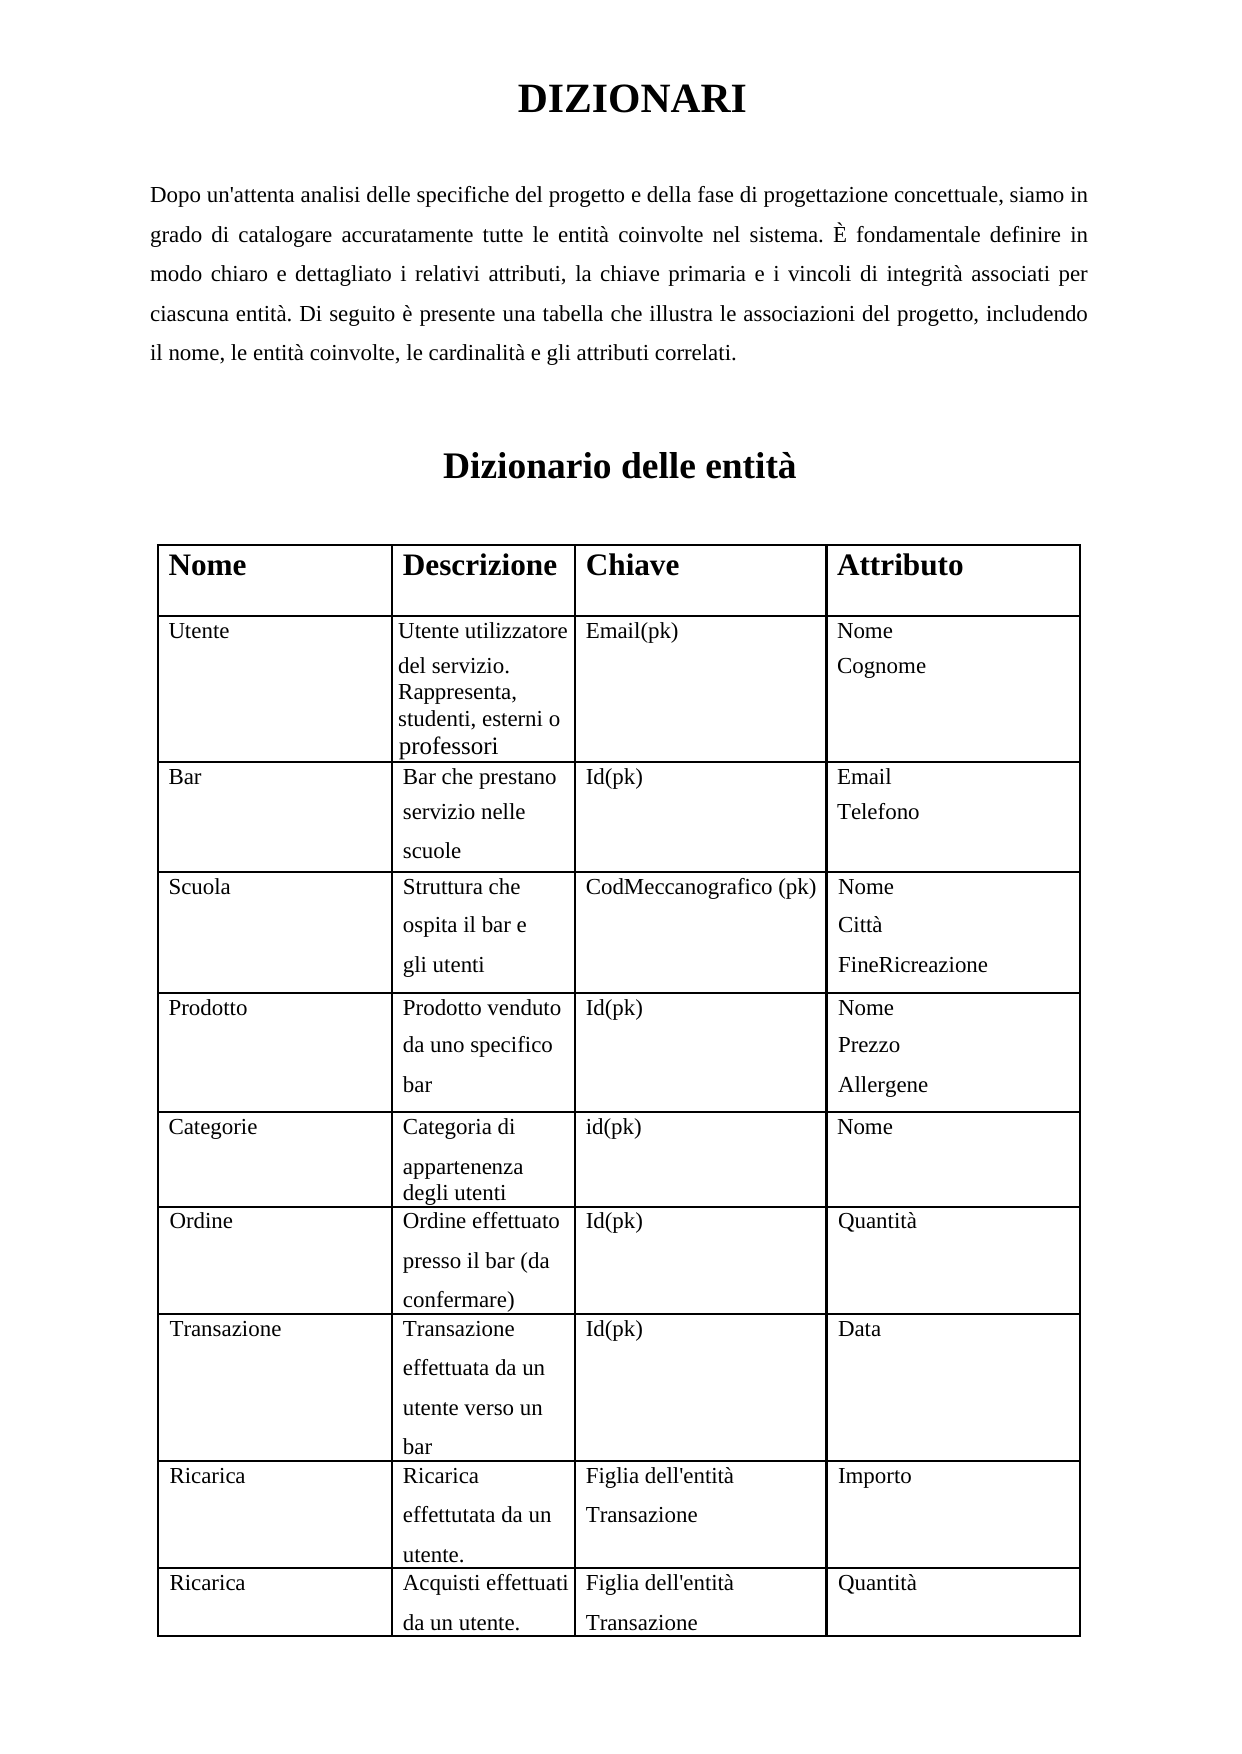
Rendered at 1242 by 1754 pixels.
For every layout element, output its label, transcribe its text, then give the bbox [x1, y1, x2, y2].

table_cell Categoria di appartenenza [393, 1113, 574, 1179]
table_cell [159, 864, 391, 871]
table_cell Id(pk) [576, 994, 825, 1031]
table_cell Ricarica [159, 1462, 391, 1567]
table_cell bar [393, 1071, 574, 1111]
table_cell [828, 596, 1079, 615]
table_cell Ricarica effettutata da un utente. [393, 1462, 574, 1567]
table_cell [159, 596, 391, 615]
table_cell degli utenti [393, 1179, 574, 1206]
table_cell [576, 1071, 825, 1111]
table_cell [576, 652, 825, 678]
text Dizionario delle entità [150, 443, 1089, 487]
table_cell ospita il bar e [393, 911, 574, 951]
table_header Attributo [828, 546, 1079, 596]
table_cell Importo [828, 1462, 1079, 1567]
table_cell Scuola [159, 873, 391, 911]
text Dopo un'attenta analisi delle specifiche del progetto e della fase di progettazione concettuale, siamo in grado di catalogare accuratamente tutte le entità coinvolte nel sistema. È fondamentale definire in modo chiaro e dettagliato i relativi attributi, la chiave primaria e i vincoli di integrità associati per ciascuna entità. Di seguito è presente una tabella che illustra le associazioni del progetto, includendo il nome, le entità coinvolte, le cardinalità e gli attributi correlati. [150, 181, 1089, 366]
table_header Nome [159, 546, 391, 596]
text DIZIONARI [150, 73, 1114, 121]
table_cell da uno specifico [393, 1031, 574, 1071]
table_cell Struttura che [393, 873, 574, 911]
table_cell [159, 951, 391, 992]
table_cell [159, 1071, 391, 1111]
table_cell Cognome [828, 652, 1079, 678]
table_cell Bar che prestano [393, 763, 574, 798]
table_cell [159, 731, 391, 761]
table_cell [576, 911, 825, 951]
table_cell Id(pk) [576, 1208, 825, 1313]
table_cell [576, 798, 825, 864]
table_cell Transazione effettuata da un utente verso un bar [393, 1315, 574, 1460]
table_cell Categorie [159, 1113, 391, 1179]
table_cell FineRicreazione [828, 951, 1079, 992]
table_cell id(pk) [576, 1113, 825, 1179]
table_cell Email [828, 763, 1079, 798]
table_cell del servizio. [393, 652, 574, 678]
table_cell Ordine [159, 1208, 391, 1313]
table_cell Utente utilizzatore [393, 617, 574, 652]
table_cell [159, 1179, 391, 1206]
table_cell Figlia dell'entità Transazione [576, 1462, 825, 1567]
table_cell Bar [159, 763, 391, 798]
table_cell [159, 678, 391, 705]
table_header Descrizione [393, 546, 574, 596]
table_cell Figlia dell'entità Transazione [576, 1569, 825, 1635]
table_cell [576, 864, 825, 871]
table_cell Transazione [159, 1315, 391, 1460]
table_cell [159, 911, 391, 951]
table_cell [576, 678, 825, 705]
table_cell servizio nelle scuole [393, 798, 574, 864]
table_cell Quantità [828, 1208, 1079, 1313]
table_cell [159, 705, 391, 731]
table_cell Allergene [828, 1071, 1079, 1111]
table_cell Acquisti effettuati da un utente. [393, 1569, 574, 1635]
table_cell [576, 731, 825, 761]
table_cell Id(pk) [576, 763, 825, 798]
table_cell [393, 864, 574, 871]
table_cell Ordine effettuato presso il bar (da confermare) [393, 1208, 574, 1313]
table_cell [828, 731, 1079, 761]
table_cell [393, 596, 574, 615]
table_cell Rappresenta, [393, 678, 574, 705]
table_cell gli utenti [393, 951, 574, 992]
table_cell [828, 864, 1079, 871]
table_cell [576, 951, 825, 992]
table_cell Email(pk) [576, 617, 825, 652]
table_cell Nome [828, 1113, 1079, 1179]
table_cell [576, 705, 825, 731]
table_cell Nome [828, 617, 1079, 652]
table_cell Nome [828, 994, 1079, 1031]
table_cell [828, 705, 1079, 731]
table_cell Prodotto venduto [393, 994, 574, 1031]
table_cell [828, 678, 1079, 705]
table_cell Prezzo [828, 1031, 1079, 1071]
table_cell [159, 798, 391, 864]
table_cell CodMeccanografico (pk) [576, 873, 825, 911]
table_cell studenti, esterni o [393, 705, 574, 731]
table_cell Ricarica [159, 1569, 391, 1635]
table_cell [159, 1031, 391, 1071]
table_cell Utente [159, 617, 391, 652]
table_cell Nome [828, 873, 1079, 911]
table_cell Quantità [828, 1569, 1079, 1635]
table_cell Data [828, 1315, 1079, 1460]
table_cell professori [393, 731, 574, 761]
table_cell Id(pk) [576, 1315, 825, 1460]
table_cell [576, 596, 825, 615]
table_cell [576, 1031, 825, 1071]
table_cell Telefono [828, 798, 1079, 864]
table_cell [828, 1179, 1079, 1206]
table_cell [159, 652, 391, 678]
table_cell [576, 1179, 825, 1206]
table_cell Città [828, 911, 1079, 951]
table_header Chiave [576, 546, 825, 596]
table_cell Prodotto [159, 994, 391, 1031]
